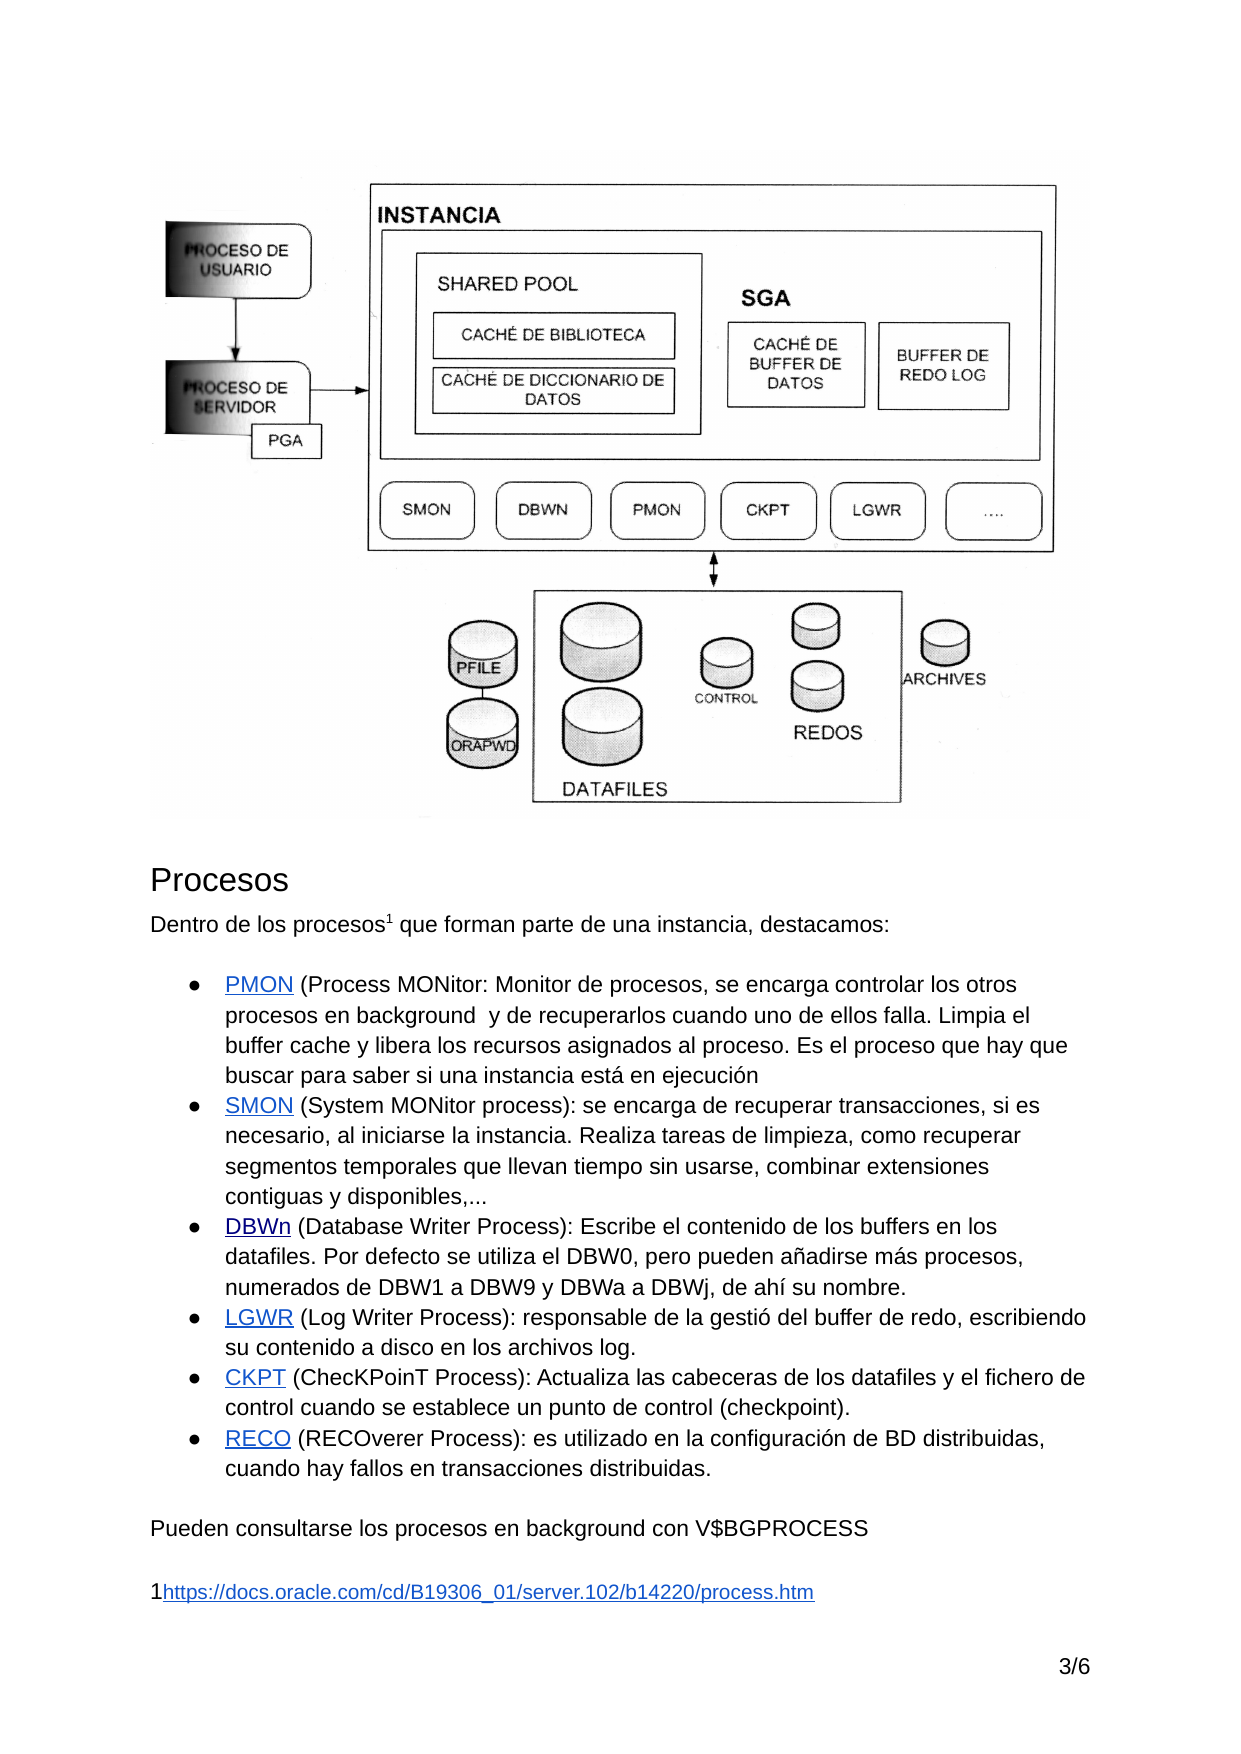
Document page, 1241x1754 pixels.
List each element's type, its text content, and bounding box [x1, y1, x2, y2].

list LGWR (Log Writer Process): responsable de la gestió del buffer de redo, escribiendo su contenido a disco en los archivos log. [187, 1304, 1090, 1360]
list PMON (Process MONitor: Monitor de procesos, se encarga controlar los otros procesos en background y de recuperarlos cuando uno de ellos falla. Limpia el buffer cache y libera los recursos asignados al proceso. Es el proceso que hay que buscar para saber si una instancia está en ejecución [187, 971, 1090, 1088]
picture [150, 150, 1091, 819]
list CKPT (ChecKPoinT Process): Actualiza las cabeceras de los datafiles y el fichero de control cuando se establece un punto de control (checkpoint). [187, 1364, 1090, 1421]
list DBWn (Database Writer Process): Escribe el contenido de los buffers en los datafiles. Por defecto se utiliza el DBW0, pero pueden añadirse más procesos, numerados de DBW1 a DBW9 y DBWa a DBWj, de ahí su nombre. [187, 1213, 1090, 1300]
text Dentro de los procesos que forman parte de una instancia, destacamos: [150, 911, 1090, 937]
list RECO (RECOverer Process): es utilizado en la configuración de BD distribuidas, cuando hay fallos en transacciones distribuidas. [187, 1424, 1090, 1481]
text https://docs.oracle.com/cd/B19306_01/server.102/b14220/process.htm [150, 1578, 1090, 1604]
list SMON (System MONitor process): se encarga de recuperar transacciones, si es necesario, al iniciarse la instancia. Realiza tareas de limpieza, como recuperar segmentos temporales que llevan tiempo sin usarse, combinar extensiones contiguas y disponibles,... [187, 1092, 1090, 1209]
subtitle Procesos [150, 860, 1090, 898]
text Pueden consultarse los procesos en background con V$BGPROCESS [150, 1515, 1090, 1542]
